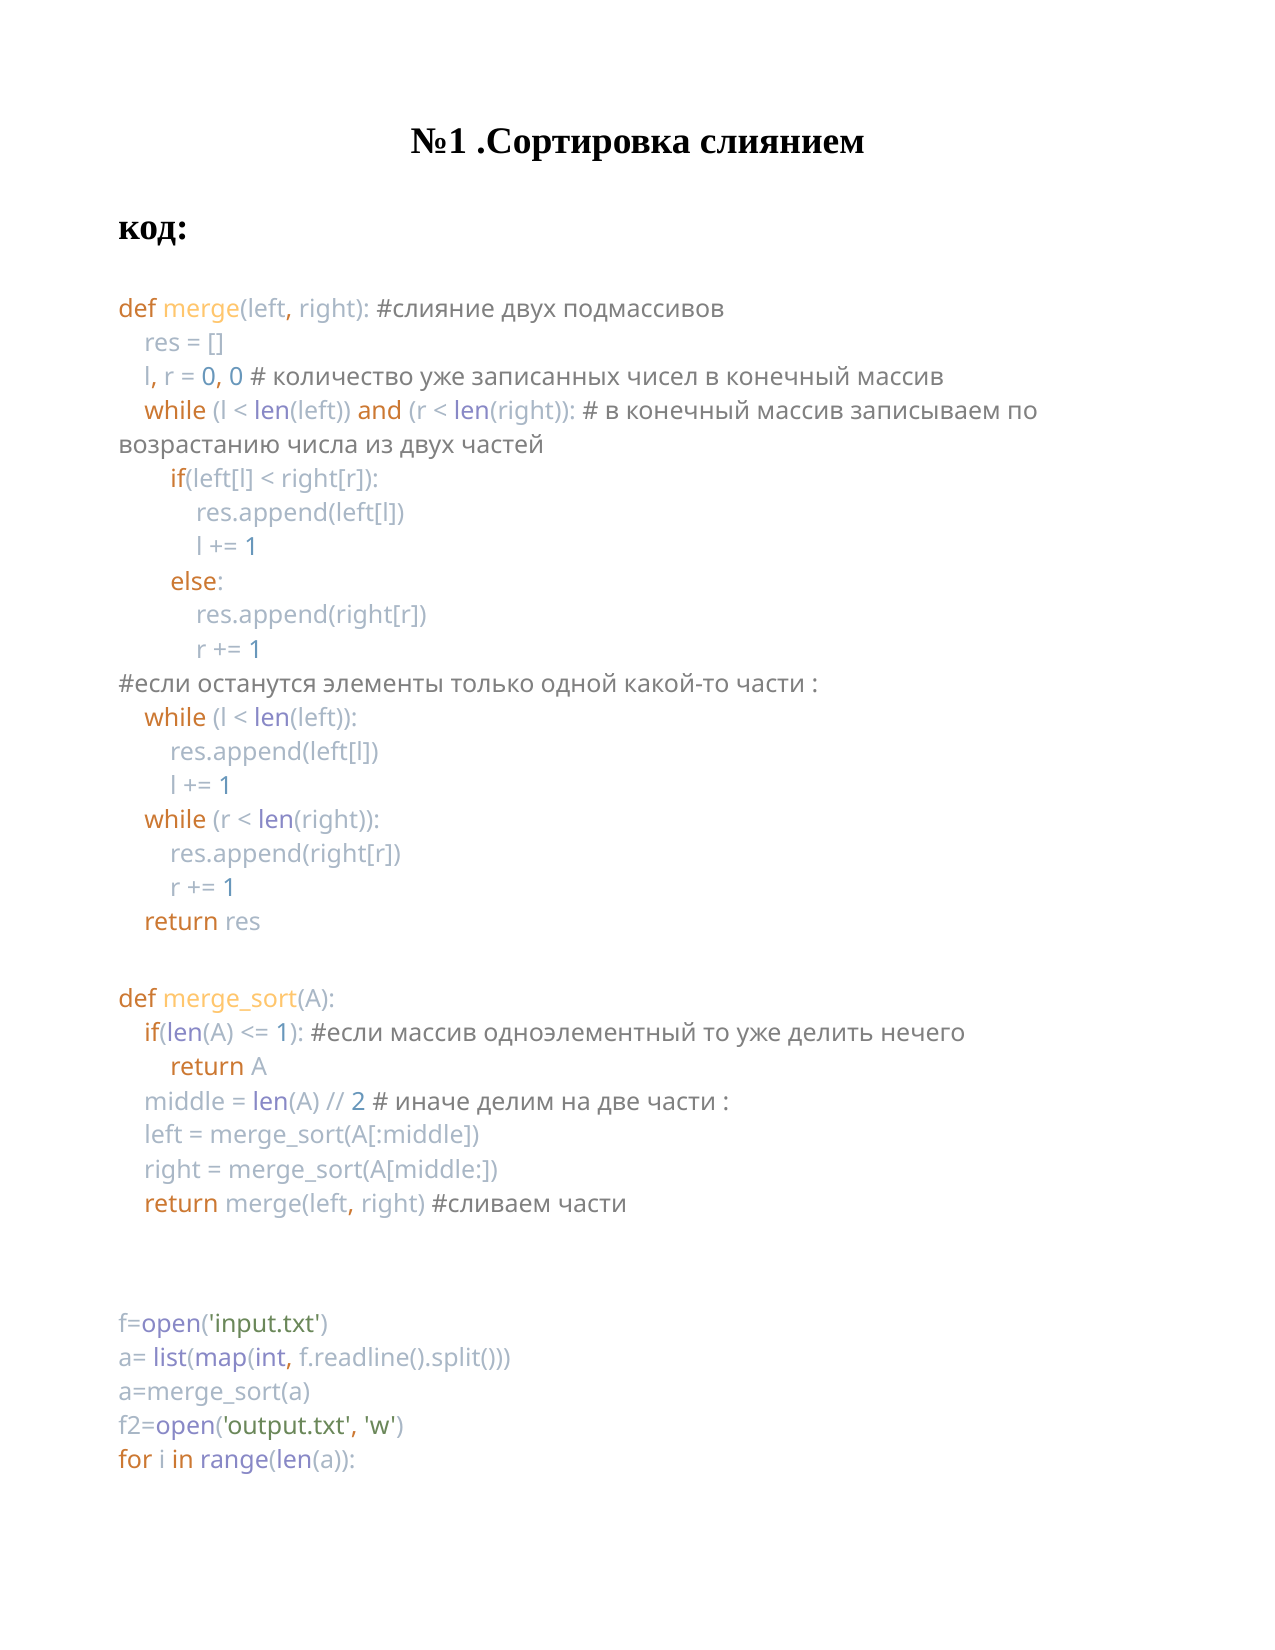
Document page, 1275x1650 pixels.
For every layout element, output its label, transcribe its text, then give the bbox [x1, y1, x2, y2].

text код: [118, 204, 1157, 247]
text def merge(left, right): #слияние двух подмассивов res = [] l, r = 0, 0 # количество уже записанных чисел в конечный массив while (l < len(left)) and (r < len(right)): # в конечный массив записываем по возрастанию числа из двух частей if(left[l] < right[r]): res.append(left[l]) l += 1 else: res.append(right[r]) r += 1 #если останутся элементы только одной какой-то части : while (l < len(left)): res.append(left[l]) l += 1 while (r < len(right)): res.append(right[r]) r += 1 return res def merge_sort(A): if(len(A) <= 1): #если массив одноэлементный то уже делить нечего return A middle = len(A) // 2 # иначе делим на две части : left = merge_sort(A[:middle]) right = merge_sort(A[middle:]) return merge(left, right) #сливаем части f=open('input.txt') a= list(map(int, f.readline().split())) a=merge_sort(a) f2=open('output.txt', 'w') for i in range(len(a)): [118, 247, 1157, 1476]
text №1 .Сортировка слиянием [118, 118, 1157, 161]
